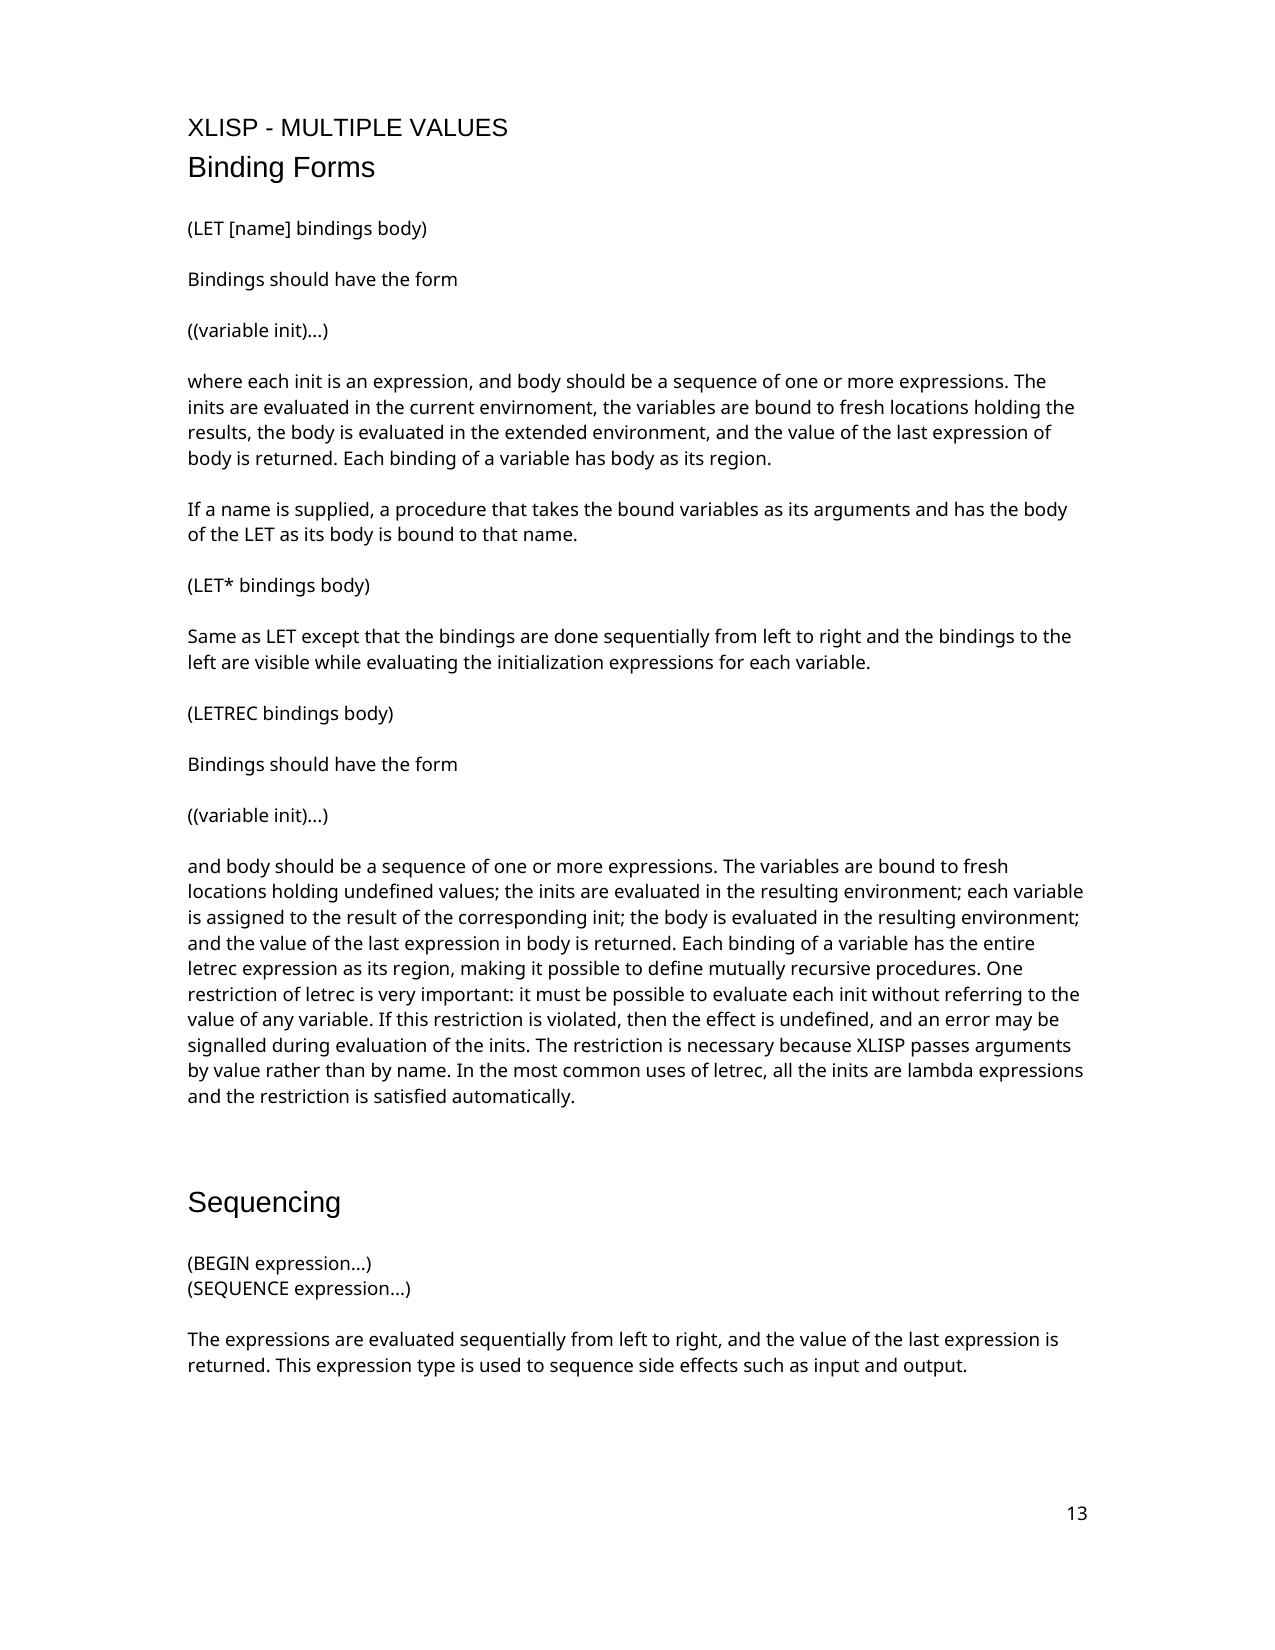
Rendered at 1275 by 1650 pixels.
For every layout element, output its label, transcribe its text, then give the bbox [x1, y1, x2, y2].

text ((variable init)...) [187, 802, 1087, 828]
subtitle Sequencing [187, 1184, 1087, 1218]
text Same as LET except that the bindings are done sequentially from left to right and the bindings to the left are visible while evaluating the initialization expressions for each variable. [187, 624, 1087, 675]
text ((variable init)...) [187, 317, 1087, 343]
subtitle Binding Forms [187, 150, 1087, 183]
text (LET [name] bindings body) [187, 215, 1087, 241]
text If a name is supplied, a procedure that takes the bound variables as its arguments and has the body of the LET as its body is bound to that name. [187, 496, 1087, 547]
text (SEQUENCE expression...) [187, 1275, 1087, 1301]
text where each init is an expression, and body should be a sequence of one or more expressions. The inits are evaluated in the current envirnoment, the variables are bound to fresh locations holding the results, the body is evaluated in the extended environment, and the value of the last expression of body is returned. Each binding of a variable has body as its region. [187, 368, 1087, 471]
text and body should be a sequence of one or more expressions. The variables are bound to fresh locations holding undefined values; the inits are evaluated in the resulting environment; each variable is assigned to the result of the corresponding init; the body is evaluated in the resulting environment; and the value of the last expression in body is returned. Each binding of a variable has the entire letrec expression as its region, making it possible to define mutually recursive procedures. One restriction of letrec is very important: it must be possible to evaluate each init without referring to the value of any variable. If this restriction is violated, then the effect is undefined, and an error may be signalled during evaluation of the inits. The restriction is necessary because XLISP passes arguments by value rather than by name. In the most common uses of letrec, all the inits are lambda expressions and the restriction is satisfied automatically. [187, 853, 1087, 1108]
text (LETREC bindings body) [187, 700, 1087, 726]
text The expressions are evaluated sequentially from left to right, and the value of the last expression is returned. This expression type is used to sequence side effects such as input and output. [187, 1326, 1087, 1377]
text (LET* bindings body) [187, 573, 1087, 598]
text (BEGIN expression...) [187, 1250, 1087, 1275]
text Bindings should have the form [187, 266, 1087, 292]
text Bindings should have the form [187, 751, 1087, 777]
